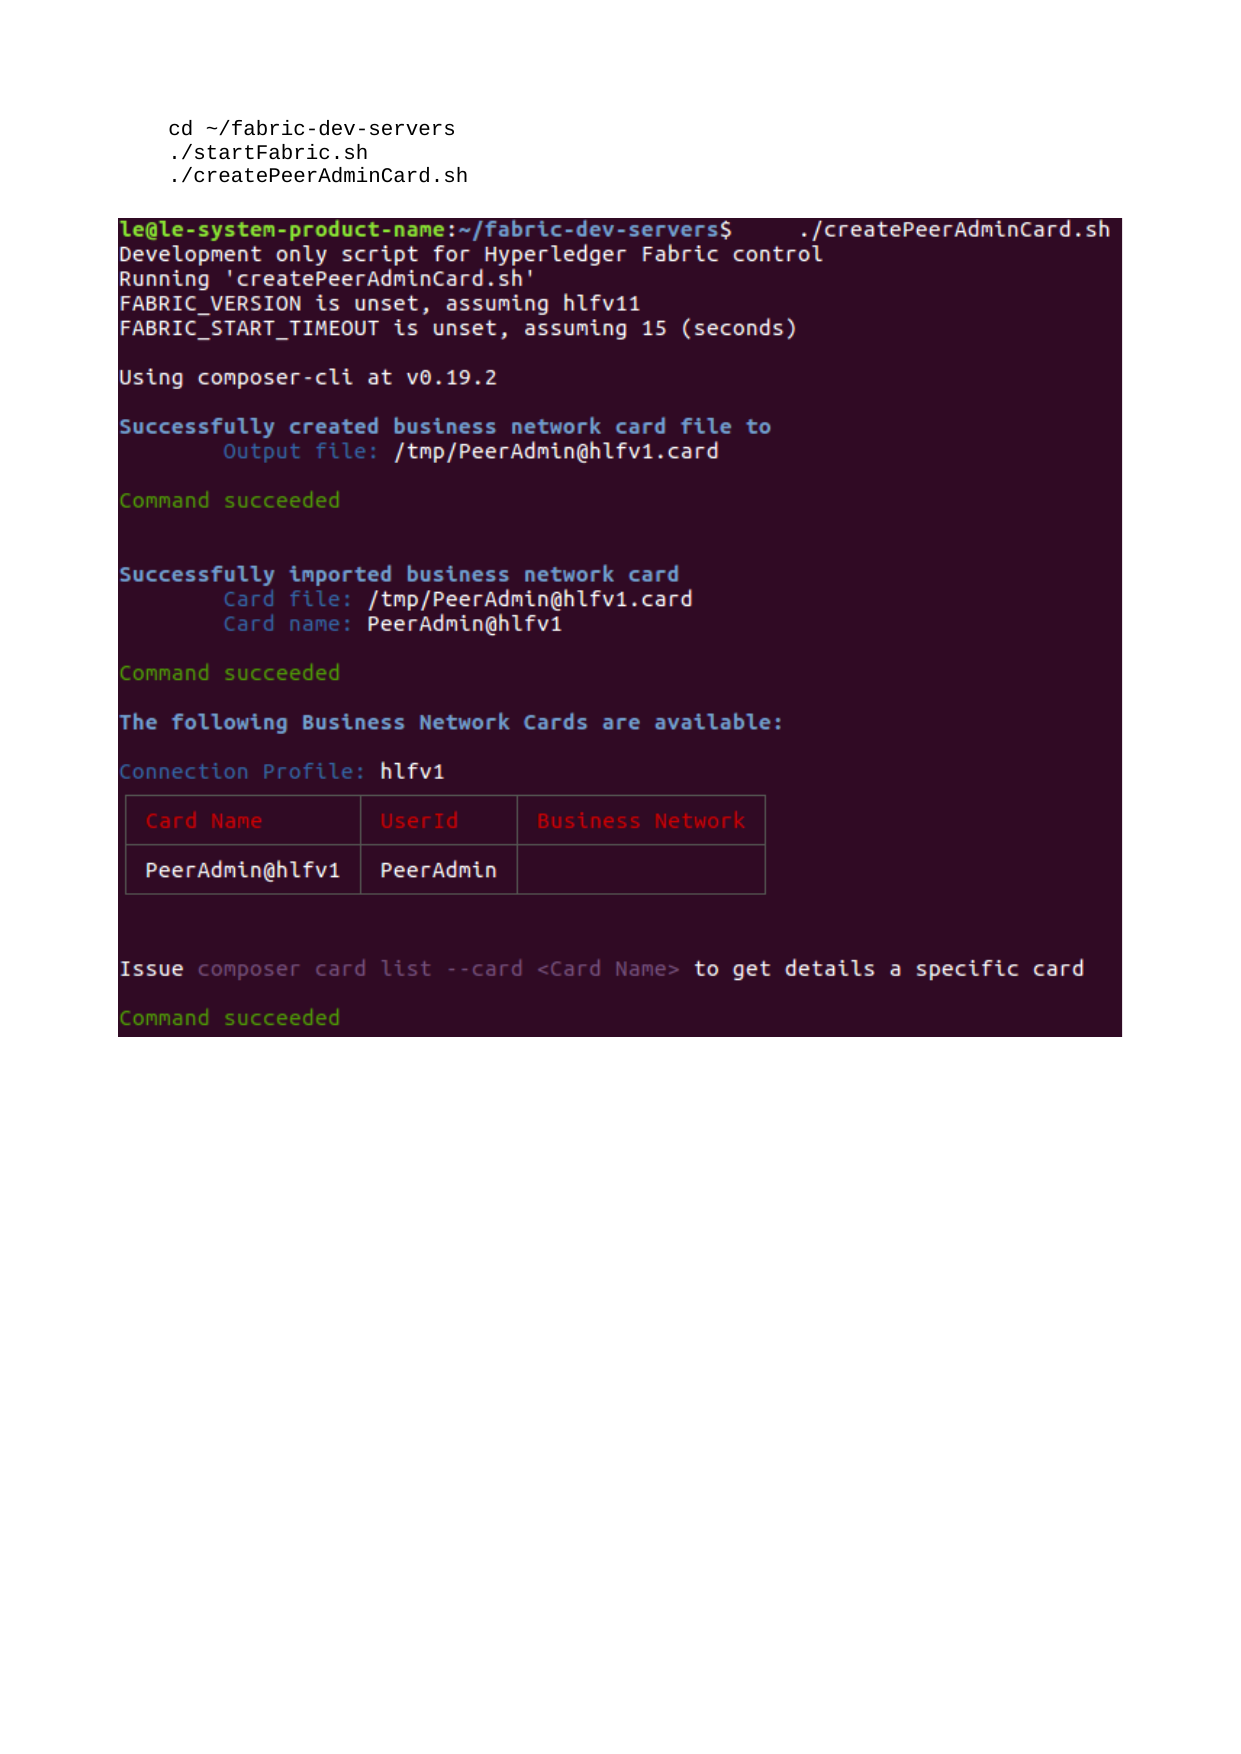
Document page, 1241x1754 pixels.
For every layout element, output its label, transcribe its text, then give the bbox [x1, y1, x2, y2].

text ./createPeerAdminCard.sh [118, 165, 1122, 189]
picture [118, 218, 1123, 1037]
text cd ~/fabric-dev-servers [118, 118, 1122, 142]
text ./startFabric.sh [118, 142, 1122, 165]
